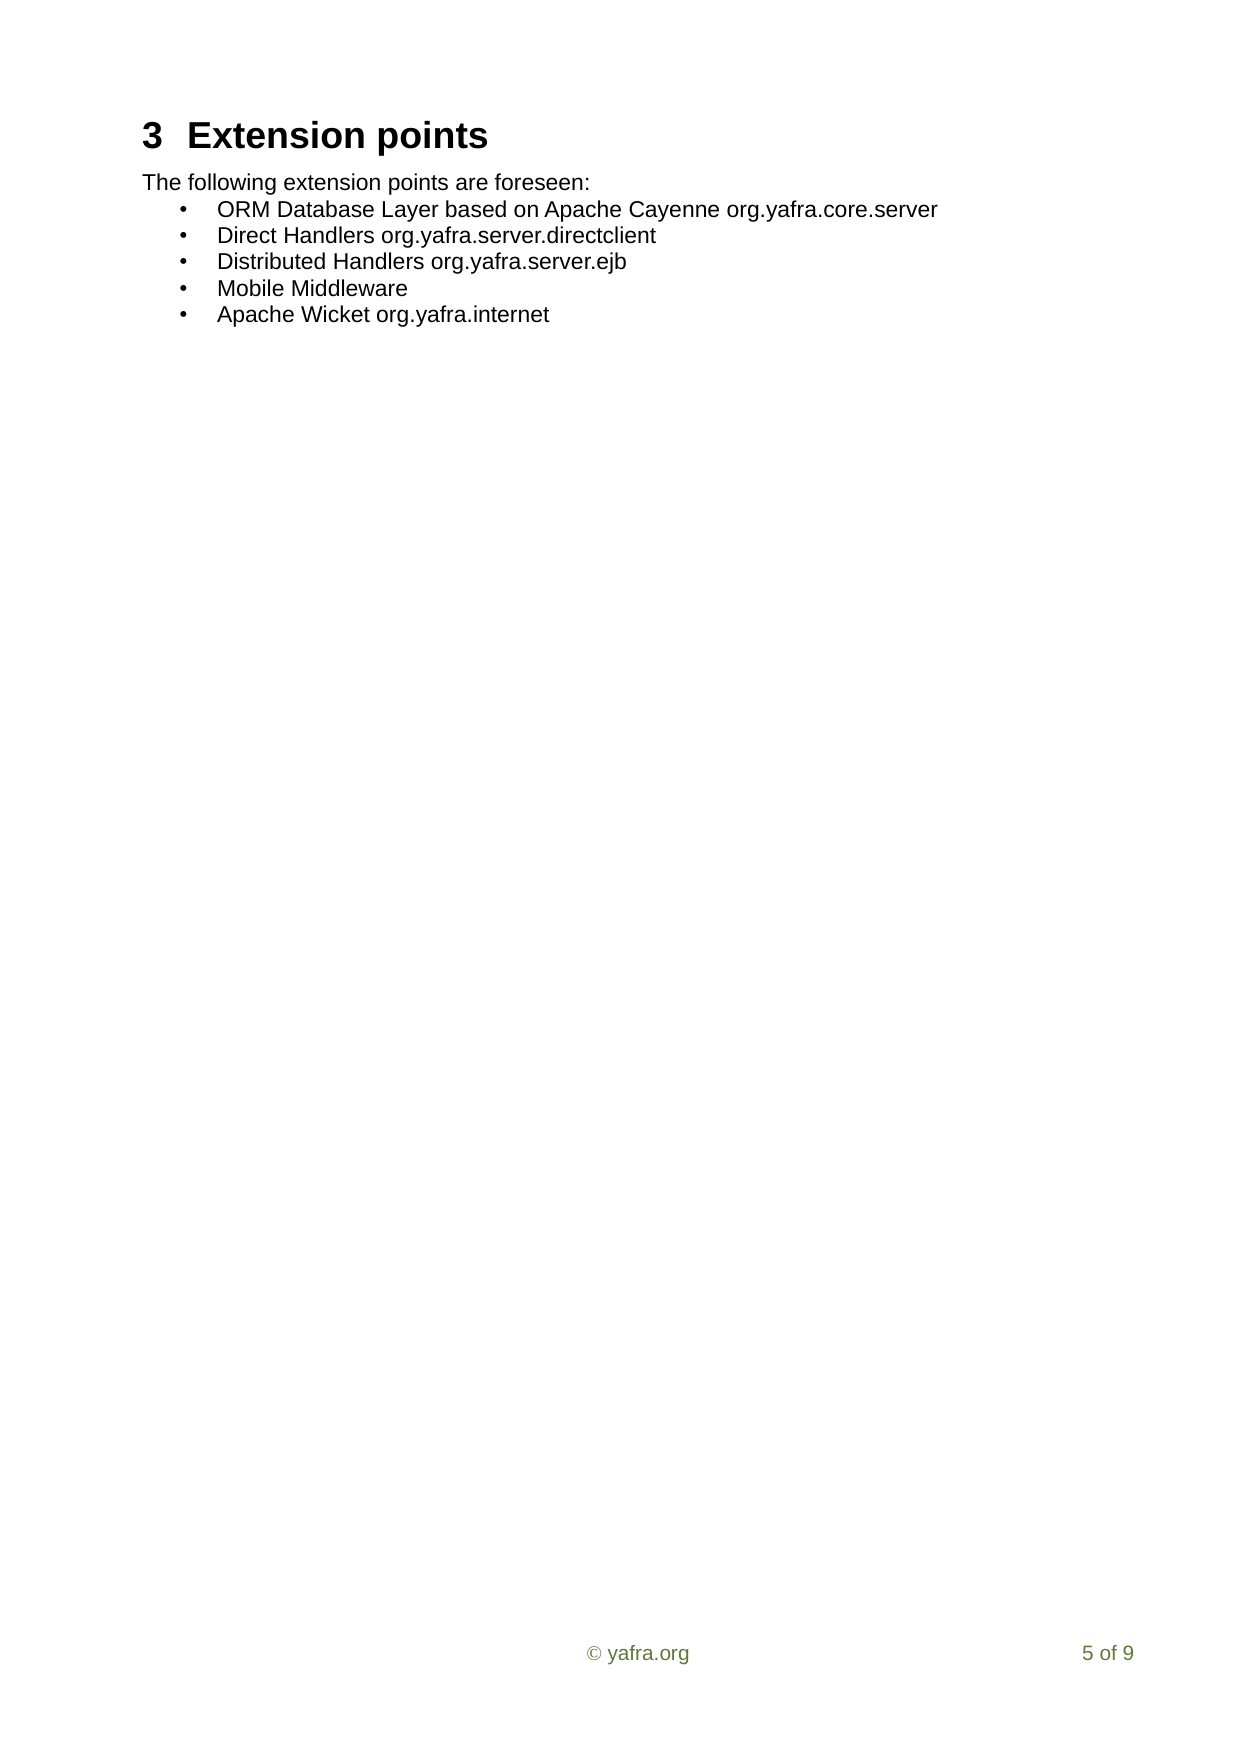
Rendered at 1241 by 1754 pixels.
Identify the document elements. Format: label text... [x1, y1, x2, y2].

subtitle Extension points [142, 113, 1134, 157]
list Apache Wicket org.yafra.internet [179, 301, 1134, 327]
text The following extension points are foreseen: [142, 169, 1134, 196]
list ORM Database Layer based on Apache Cayenne org.yafra.core.server [179, 196, 1134, 222]
list Mobile Middleware [179, 274, 1134, 301]
list Direct Handlers org.yafra.server.directclient [179, 222, 1134, 248]
list Distributed Handlers org.yafra.server.ejb [179, 248, 1134, 274]
